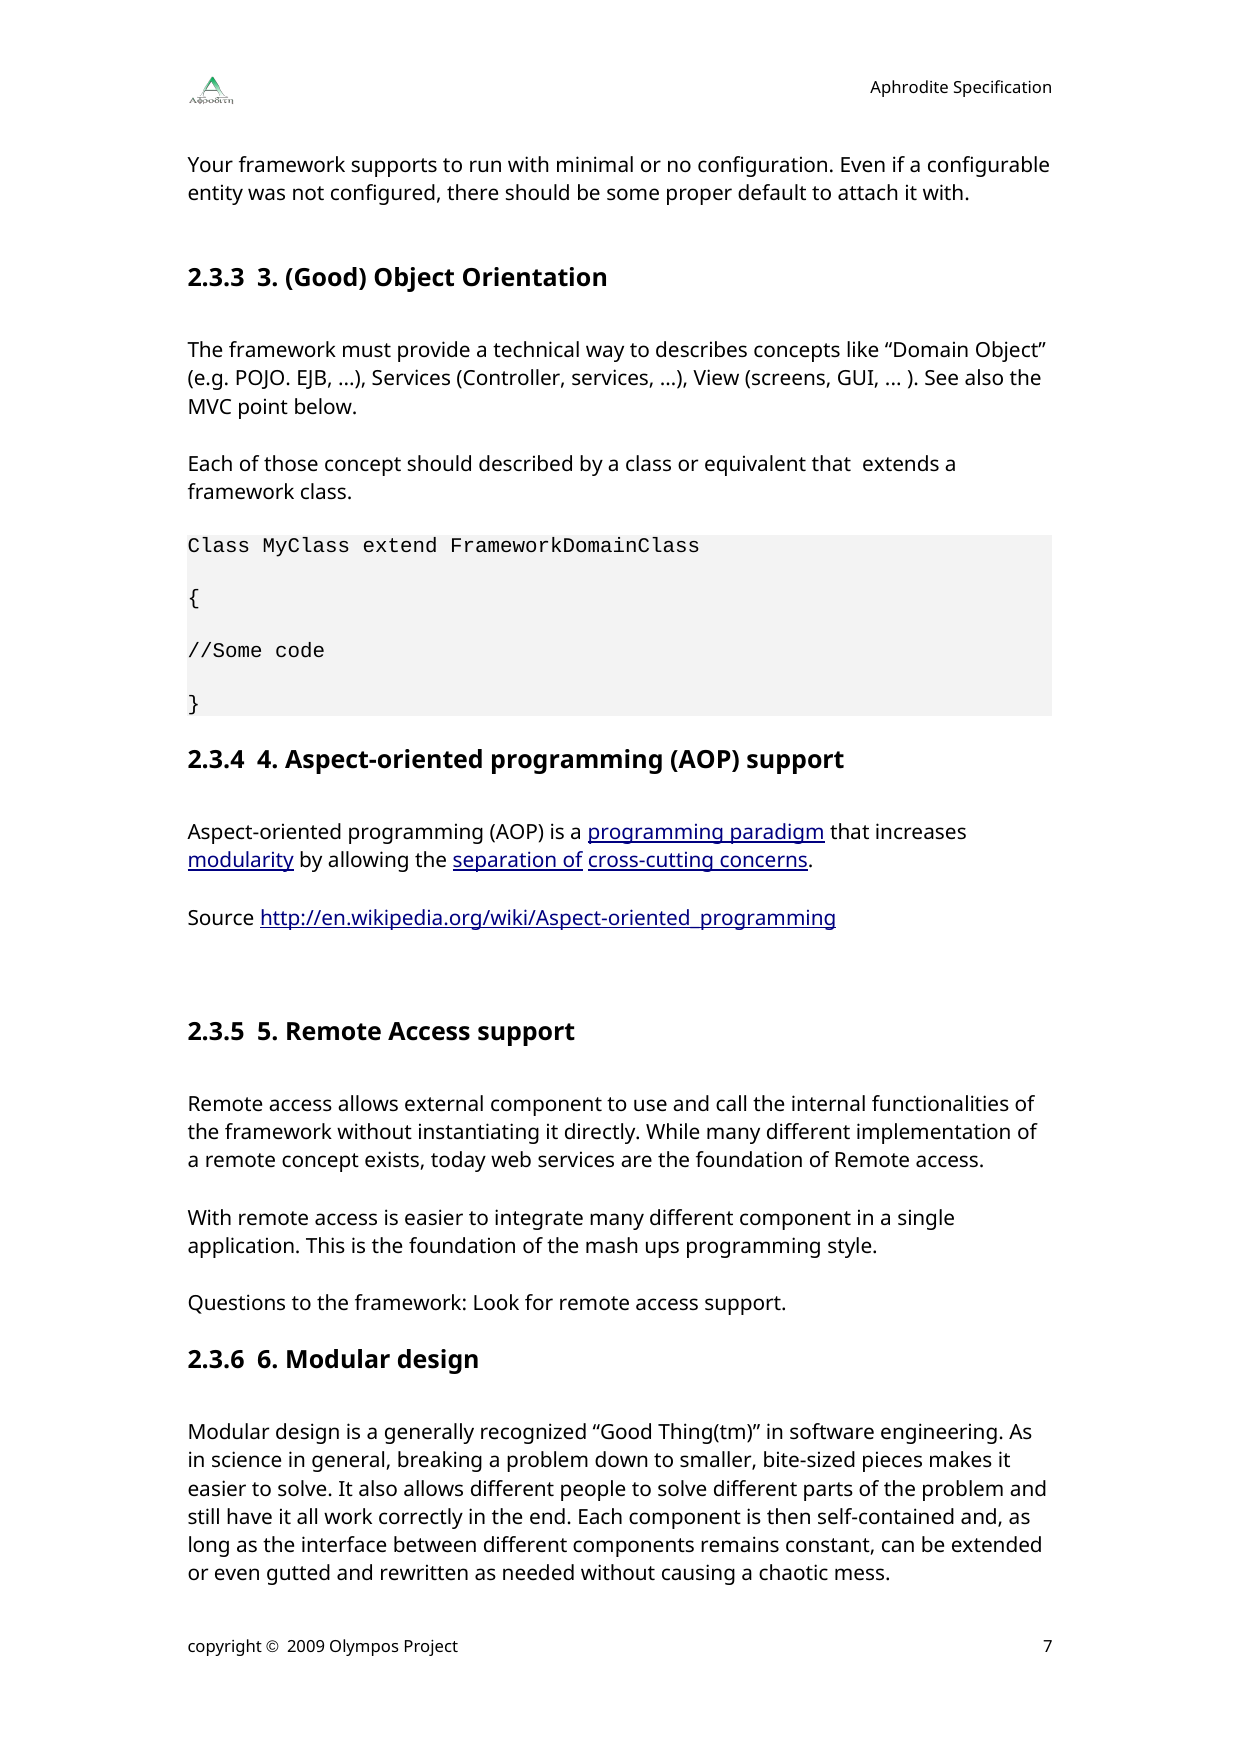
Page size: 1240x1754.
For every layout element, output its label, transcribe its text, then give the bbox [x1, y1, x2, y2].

text Questions to the framework: Look for remote access support. [187, 1288, 1052, 1317]
text With remote access is easier to integrate many different component in a single application. This is the foundation of the mash ups programming style. [187, 1203, 1052, 1259]
subtitle 4. Aspect-oriented programming (AOP) support [187, 741, 1052, 775]
text The framework must provide a technical way to describes concepts like “Domain Object” (e.g. POJO. EJB, ...), Services (Controller, services, …), View (screens, GUI, ... ). See also the MVC point below. [187, 335, 1052, 420]
text //Some code [187, 640, 1052, 664]
subtitle 6. Modular design [187, 1342, 1052, 1376]
picture [188, 76, 235, 105]
text Source http://en.wikipedia.org/wiki/Aspect-oriented_programming [187, 903, 1052, 931]
text Your framework supports to run with minimal or no configuration. Even if a configurable entity was not configured, there should be some proper default to attach it with. [187, 150, 1052, 235]
text { [187, 587, 1052, 611]
text Aspect-oriented programming (AOP) is a programming paradigm that increases modularity by allowing the separation of cross-cutting concerns. [187, 817, 1052, 873]
subtitle 3. (Good) Object Orientation [187, 260, 1052, 294]
text Modular design is a generally recognized “Good Thing(tm)” in software engineering. As in science in general, breaking a problem down to smaller, bite-sized pieces makes it easier to solve. It also allows different people to solve different parts of the problem and still have it all work correctly in the end. Each component is then self-contained and, as long as the interface between different components remains constant, can be extended or even gutted and rewritten as needed without causing a chaotic mess. [187, 1417, 1052, 1587]
text Remote access allows external component to use and call the internal functionalities of the framework without instantiating it directly. While many different implementation of a remote concept exists, today web services are the foundation of Remote access. [187, 1089, 1052, 1174]
subtitle 5. Remote Access support [187, 1013, 1052, 1047]
text } [187, 693, 1052, 716]
text Each of those concept should described by a class or equivalent that extends a framework class. [187, 449, 1052, 506]
text Class MyClass extend FrameworkDomainClass [187, 535, 1052, 558]
